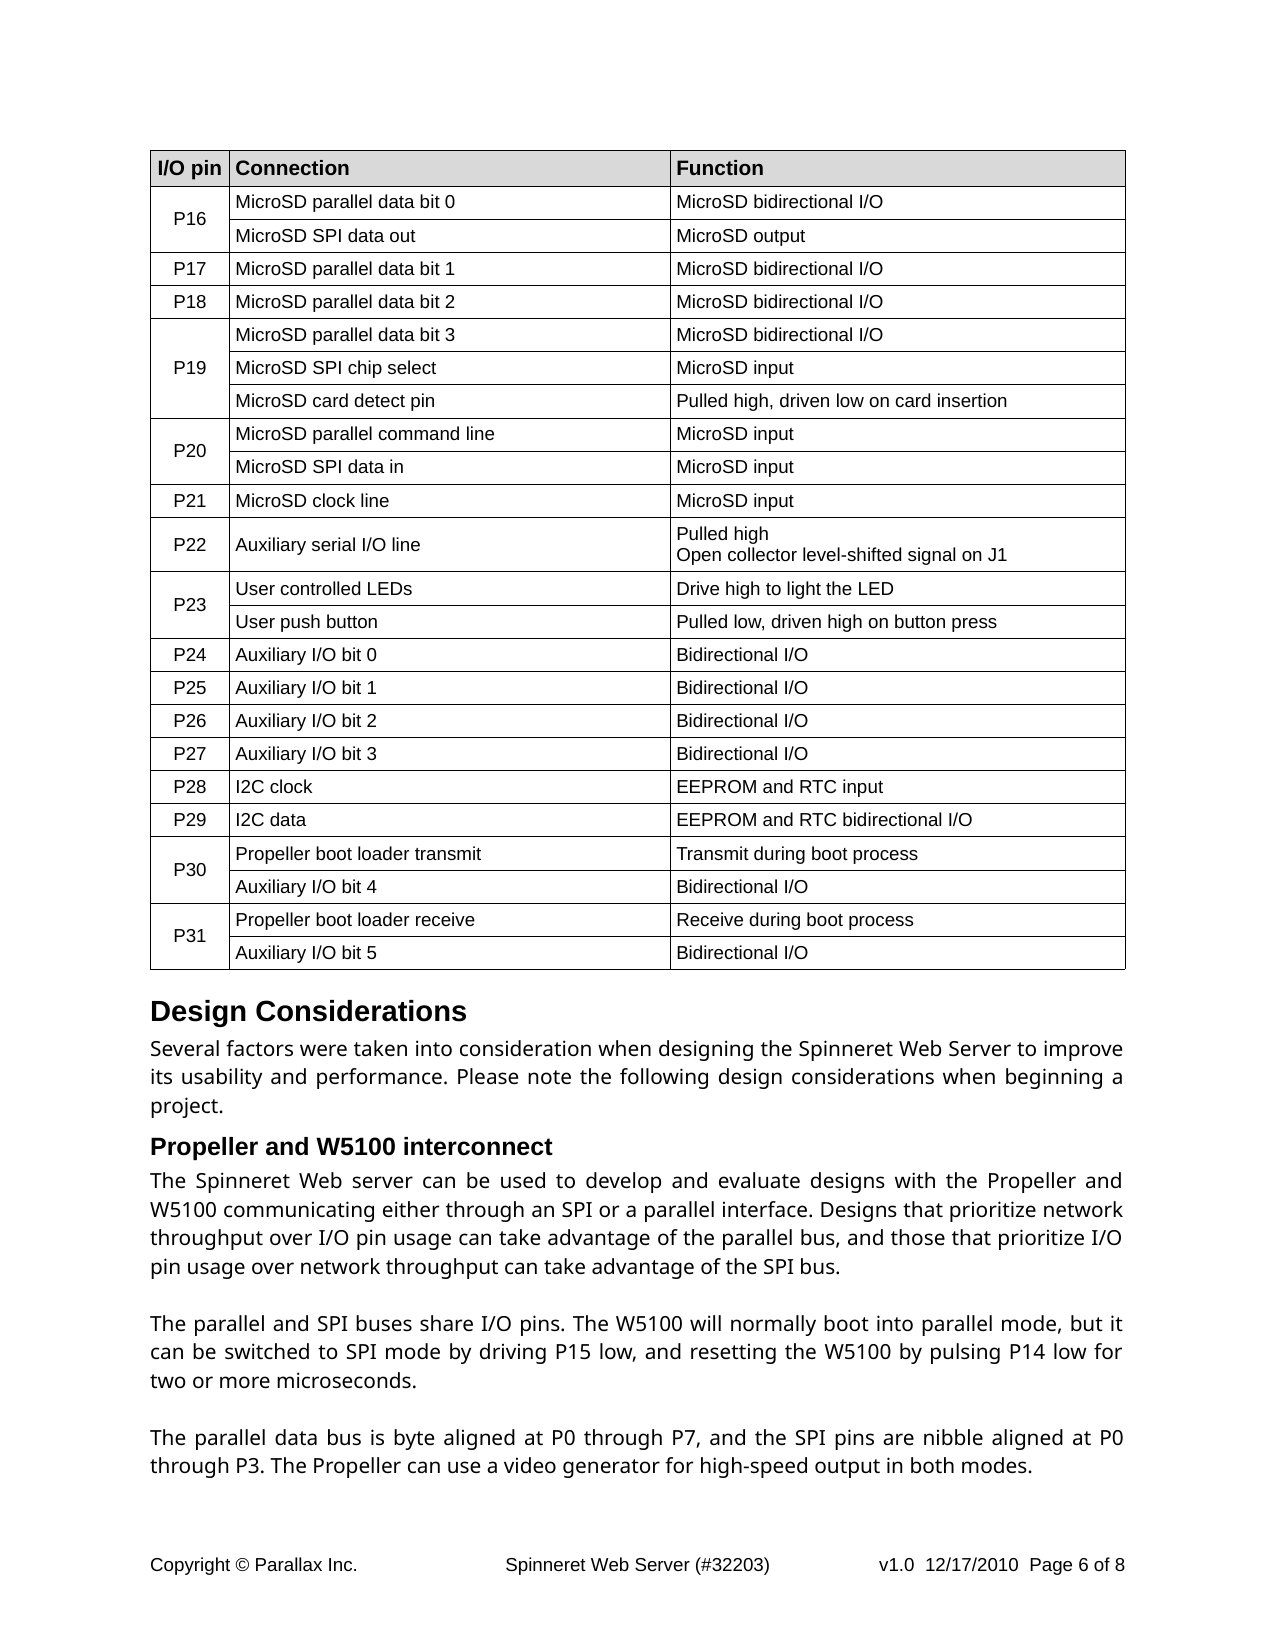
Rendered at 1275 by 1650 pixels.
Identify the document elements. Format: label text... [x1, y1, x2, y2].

text The parallel and SPI buses share I/O pins. The W5100 will normally boot into parallel mode, but it can be switched to SPI mode by driving P15 low, and resetting the W5100 by pulsing P14 low for two or more microseconds. [150, 1309, 1125, 1394]
table_cell P31 [151, 904, 229, 969]
table_cell MicroSD SPI data in [230, 452, 670, 484]
table_cell P27 [151, 738, 229, 770]
table_cell MicroSD input [671, 452, 1125, 484]
table_cell Pulled high, driven low on card insertion [671, 385, 1125, 417]
table_cell P26 [151, 705, 229, 737]
table_cell P17 [151, 253, 229, 285]
table_cell Receive during boot process [671, 904, 1125, 936]
table_cell P22 [151, 518, 229, 571]
table_cell MicroSD bidirectional I/O [671, 187, 1125, 219]
text The Spinneret Web server can be used to develop and evaluate designs with the Propeller and W5100 communicating either through an SPI or a parallel interface. Designs that prioritize network throughput over I/O pin usage can take advantage of the parallel bus, and those that prioritize I/O pin usage over network throughput can take advantage of the SPI bus. [150, 1167, 1125, 1280]
table_cell MicroSD bidirectional I/O [671, 319, 1125, 351]
table_cell P16 [151, 187, 229, 252]
table_cell P23 [151, 572, 229, 638]
table_cell Auxiliary serial I/O line [230, 518, 670, 571]
table_cell Pulled high Open collector level-shifted signal on J1 [671, 518, 1125, 571]
table_cell Bidirectional I/O [671, 871, 1125, 903]
table_cell P20 [151, 419, 229, 484]
table_cell Auxiliary I/O bit 3 [230, 738, 670, 770]
table_cell MicroSD parallel data bit 0 [230, 187, 670, 219]
table_cell MicroSD input [671, 419, 1125, 451]
table_cell User push button [230, 606, 670, 638]
table_cell MicroSD SPI data out [230, 220, 670, 252]
table_cell User controlled LEDs [230, 572, 670, 604]
table_cell MicroSD parallel data bit 3 [230, 319, 670, 351]
text Several factors were taken into consideration when designing the Spinneret Web Server to improve its usability and performance. Please note the following design considerations when beginning a project. [150, 1034, 1125, 1119]
table_cell MicroSD output [671, 220, 1125, 252]
table_header I/O pin [151, 151, 229, 186]
table_cell P18 [151, 286, 229, 318]
table_cell MicroSD parallel data bit 2 [230, 286, 670, 318]
table_cell MicroSD input [671, 352, 1125, 384]
table_cell MicroSD card detect pin [230, 385, 670, 417]
table_cell Bidirectional I/O [671, 639, 1125, 671]
subtitle Propeller and W5100 interconnect [150, 1132, 1125, 1160]
table_cell MicroSD bidirectional I/O [671, 286, 1125, 318]
table_cell I2C clock [230, 771, 670, 803]
table_header Function [671, 151, 1125, 186]
text The parallel data bus is byte aligned at P0 through P7, and the SPI pins are nibble aligned at P0 through P3. The Propeller can use a video generator for high-speed output in both modes. [150, 1423, 1125, 1479]
table_cell P24 [151, 639, 229, 671]
table_header Connection [230, 151, 670, 186]
table_cell Auxiliary I/O bit 2 [230, 705, 670, 737]
table_cell Pulled low, driven high on button press [671, 606, 1125, 638]
table_cell Auxiliary I/O bit 5 [230, 937, 670, 969]
table_cell MicroSD bidirectional I/O [671, 253, 1125, 285]
table_cell EEPROM and RTC input [671, 771, 1125, 803]
table_cell Bidirectional I/O [671, 937, 1125, 969]
table_cell Bidirectional I/O [671, 738, 1125, 770]
table_cell P28 [151, 771, 229, 803]
table_cell P19 [151, 319, 229, 417]
table_cell Auxiliary I/O bit 1 [230, 672, 670, 704]
table_cell MicroSD input [671, 485, 1125, 517]
table_cell MicroSD clock line [230, 485, 670, 517]
table_cell Bidirectional I/O [671, 672, 1125, 704]
table_cell MicroSD parallel command line [230, 419, 670, 451]
table_cell P30 [151, 837, 229, 903]
table_cell Auxiliary I/O bit 0 [230, 639, 670, 671]
table_cell Auxiliary I/O bit 4 [230, 871, 670, 903]
table_cell P25 [151, 672, 229, 704]
table_cell P21 [151, 485, 229, 517]
table_cell Bidirectional I/O [671, 705, 1125, 737]
table_cell MicroSD SPI chip select [230, 352, 670, 384]
table_cell P29 [151, 804, 229, 836]
table_cell Propeller boot loader transmit [230, 837, 670, 869]
table_cell I2C data [230, 804, 670, 836]
table_cell Propeller boot loader receive [230, 904, 670, 936]
table_cell Drive high to light the LED [671, 572, 1125, 604]
table_cell EEPROM and RTC bidirectional I/O [671, 804, 1125, 836]
table_cell MicroSD parallel data bit 1 [230, 253, 670, 285]
table_cell Transmit during boot process [671, 837, 1125, 869]
